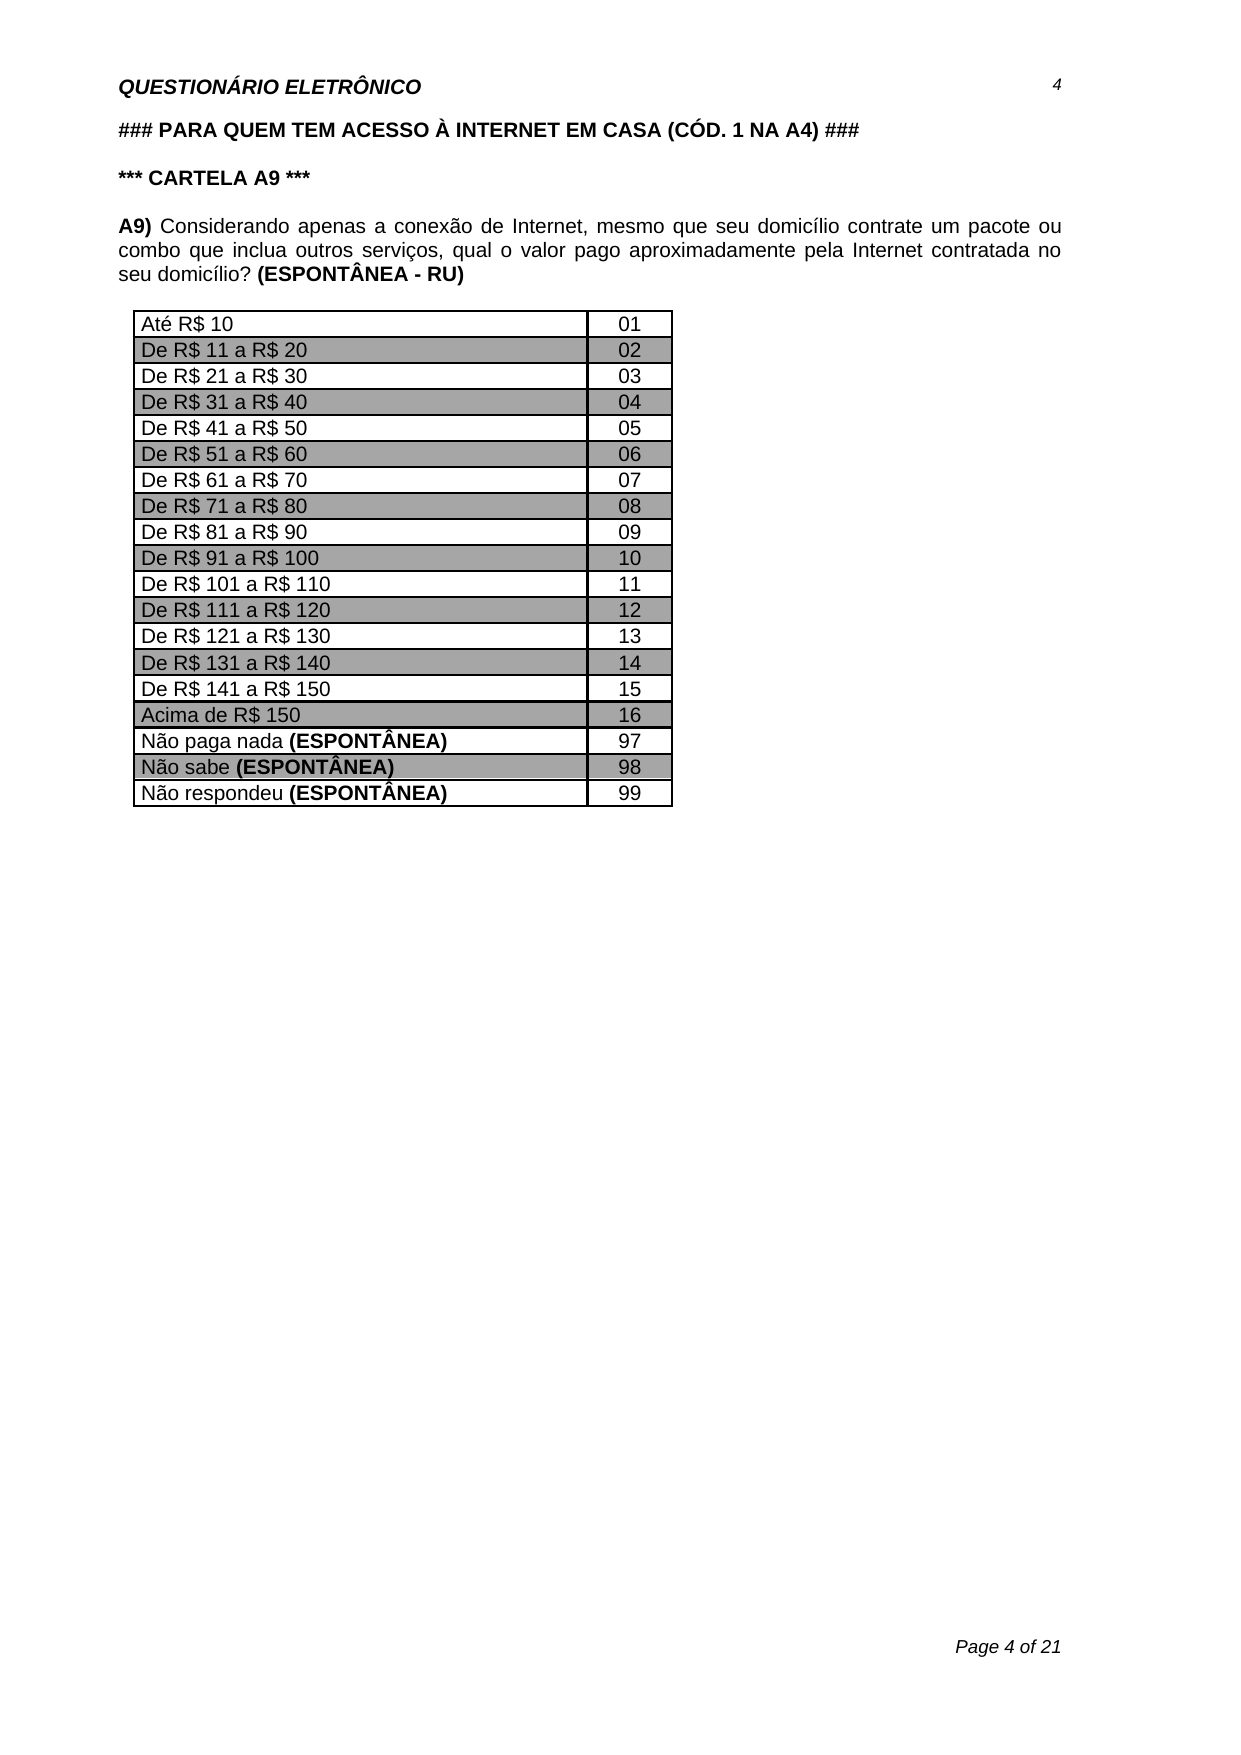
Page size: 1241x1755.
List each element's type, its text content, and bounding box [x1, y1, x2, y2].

table_cell 05 [589, 416, 671, 440]
table_cell De R$ 71 a R$ 80 [135, 494, 586, 518]
text A9) Considerando apenas a conexão de Internet, mesmo que seu domicílio contrate um pacote ou combo que inclua outros serviços, qual o valor pago aproximadamente pela Internet contratada no seu domicílio? (ESPONTÂNEA - RU) [118, 214, 1063, 286]
table_cell Acima de R$ 150 [135, 703, 586, 726]
table_cell 13 [589, 624, 671, 648]
table_cell 97 [589, 729, 671, 752]
table_cell Não respondeu (ESPONTÂNEA) [135, 781, 586, 804]
table_header Até R$ 10 [135, 312, 586, 336]
table_cell De R$ 81 a R$ 90 [135, 520, 586, 544]
table_cell 06 [589, 442, 671, 466]
table_cell 98 [589, 755, 671, 778]
table_cell De R$ 31 a R$ 40 [135, 390, 586, 414]
table_cell 99 [589, 781, 671, 804]
table_cell De R$ 61 a R$ 70 [135, 468, 586, 492]
table_cell Não sabe (ESPONTÂNEA) [135, 755, 586, 778]
text ### PARA QUEM TEM ACESSO À INTERNET EM CASA (CÓD. 1 NA A4) ### [118, 118, 1063, 142]
table_cell 11 [589, 572, 671, 596]
table_cell De R$ 111 a R$ 120 [135, 598, 586, 622]
table_cell 03 [589, 364, 671, 388]
table_cell De R$ 11 a R$ 20 [135, 338, 586, 362]
table_cell De R$ 51 a R$ 60 [135, 442, 586, 466]
table_cell 09 [589, 520, 671, 544]
table_cell De R$ 121 a R$ 130 [135, 624, 586, 648]
table_cell De R$ 91 a R$ 100 [135, 546, 586, 570]
table_cell 02 [589, 338, 671, 362]
table_cell 14 [589, 650, 671, 674]
table_header 01 [589, 312, 671, 336]
table_cell 08 [589, 494, 671, 518]
table_cell De R$ 131 a R$ 140 [135, 650, 586, 674]
table_cell 15 [589, 676, 671, 700]
table_cell 16 [589, 703, 671, 726]
table_cell De R$ 21 a R$ 30 [135, 364, 586, 388]
text *** CARTELA A9 *** [118, 166, 1063, 190]
table_cell De R$ 101 a R$ 110 [135, 572, 586, 596]
table_cell 10 [589, 546, 671, 570]
table_cell De R$ 141 a R$ 150 [135, 676, 586, 700]
table_cell Não paga nada (ESPONTÂNEA) [135, 729, 586, 752]
table_cell 04 [589, 390, 671, 414]
table_cell 07 [589, 468, 671, 492]
table_cell 12 [589, 598, 671, 622]
table_cell De R$ 41 a R$ 50 [135, 416, 586, 440]
